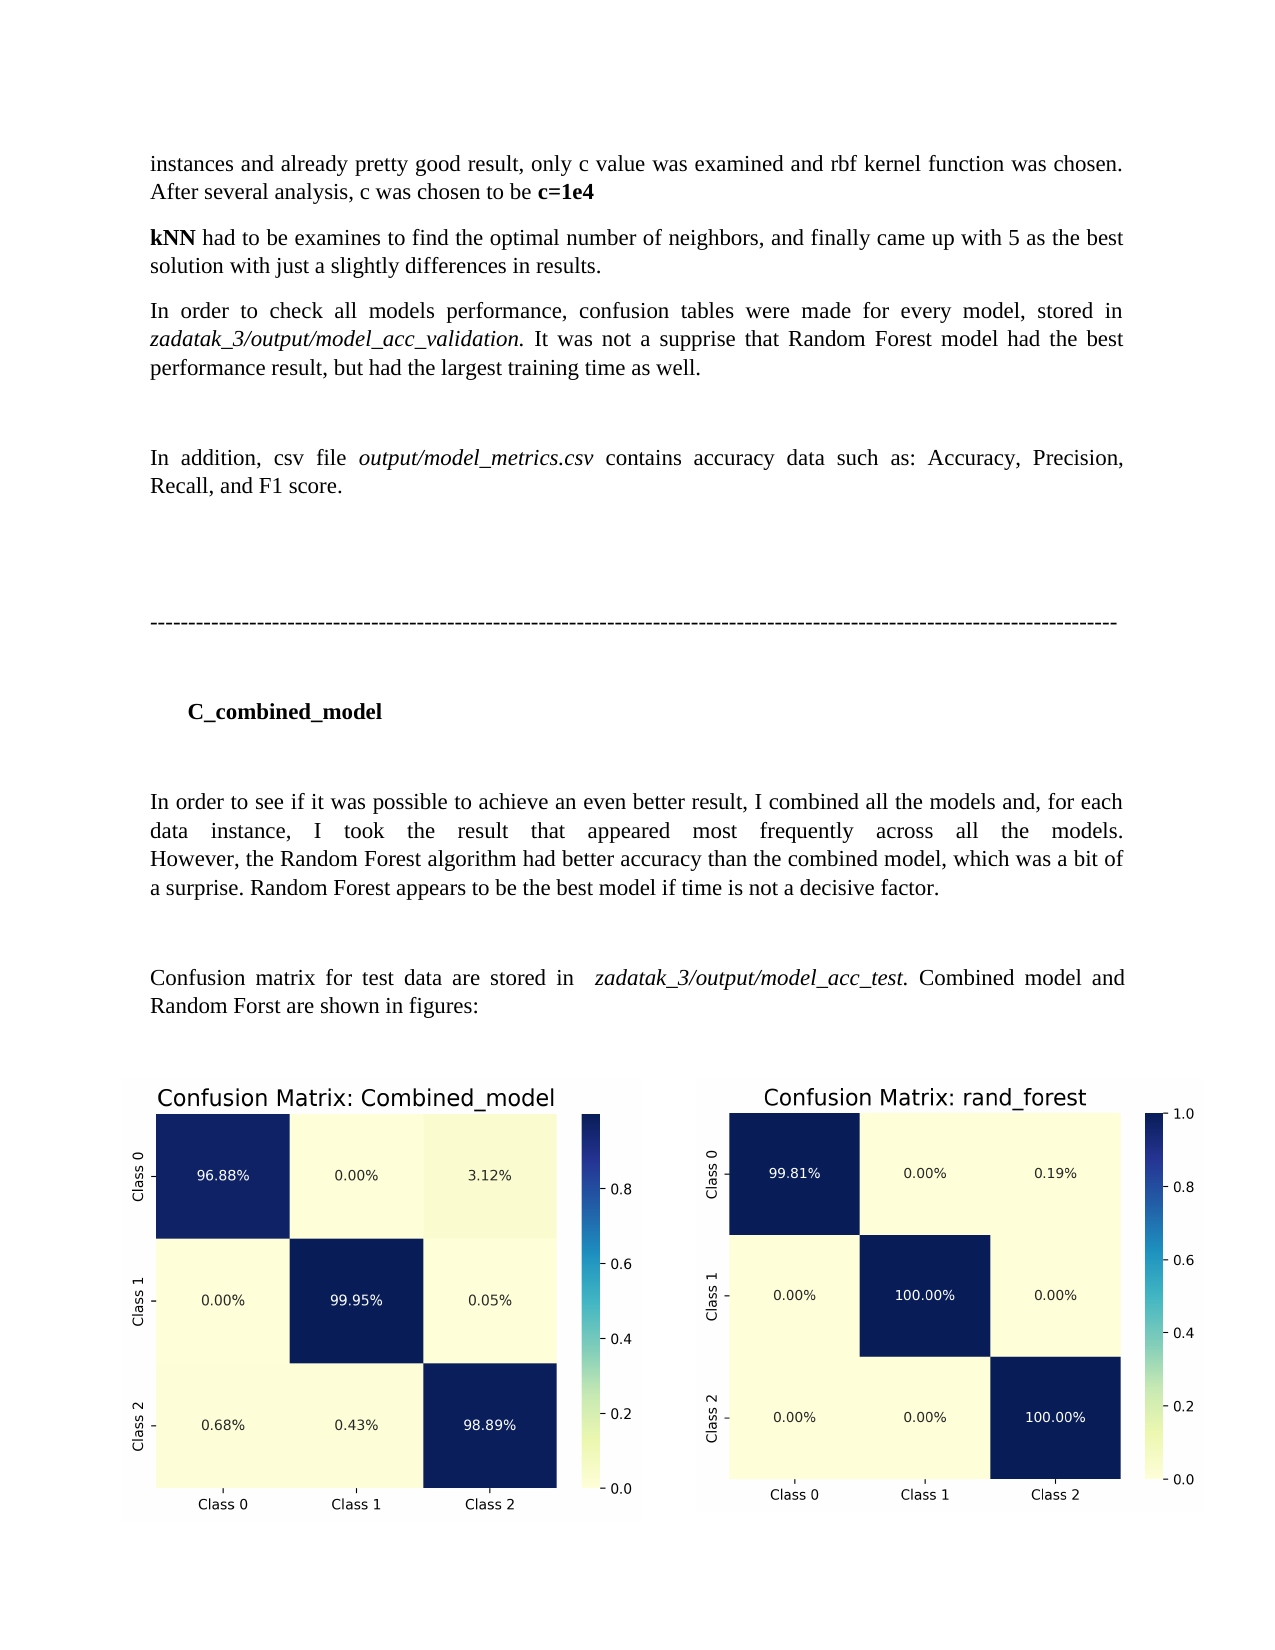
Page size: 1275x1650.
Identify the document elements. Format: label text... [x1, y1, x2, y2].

text ------------------------------------------------------------------------------------------------------------------------------- [150, 608, 1125, 634]
text instances and already pretty good result, only c value was examined and rbf kernel function was chosen. After several analysis, c was chosen to be c=1e4 [150, 150, 1125, 205]
text In order to see if it was possible to achieve an even better result, I combined all the models and, for each data instance, I took the result that appeared most frequently across all the models. However, the Random Forest algorithm had better accuracy than the combined model, which was a bit of a surprise. Random Forest appears to be the best model if time is not a decisive factor. [150, 788, 1125, 900]
picture [122, 1079, 642, 1522]
list C_combined_model [150, 698, 1125, 724]
picture [696, 1079, 1204, 1512]
text In addition, csv file output/model_metrics.csv contains accuracy data such as: Accuracy, Precision, Recall, and F1 score. [150, 444, 1125, 499]
text In order to check all models performance, confusion tables were made for every model, stored in zadatak_3/output/model_acc_validation. It was not a supprise that Random Forest model had the best performance result, but had the largest training time as well. [150, 297, 1125, 380]
text kNN had to be examines to find the optimal number of neighbors, and finally came up with 5 as the best solution with just a slightly differences in results. [150, 223, 1125, 278]
text Confusion matrix for test data are stored in zadatak_3/output/model_acc_test. Combined model and Random Forst are shown in figures: [150, 964, 1125, 1019]
